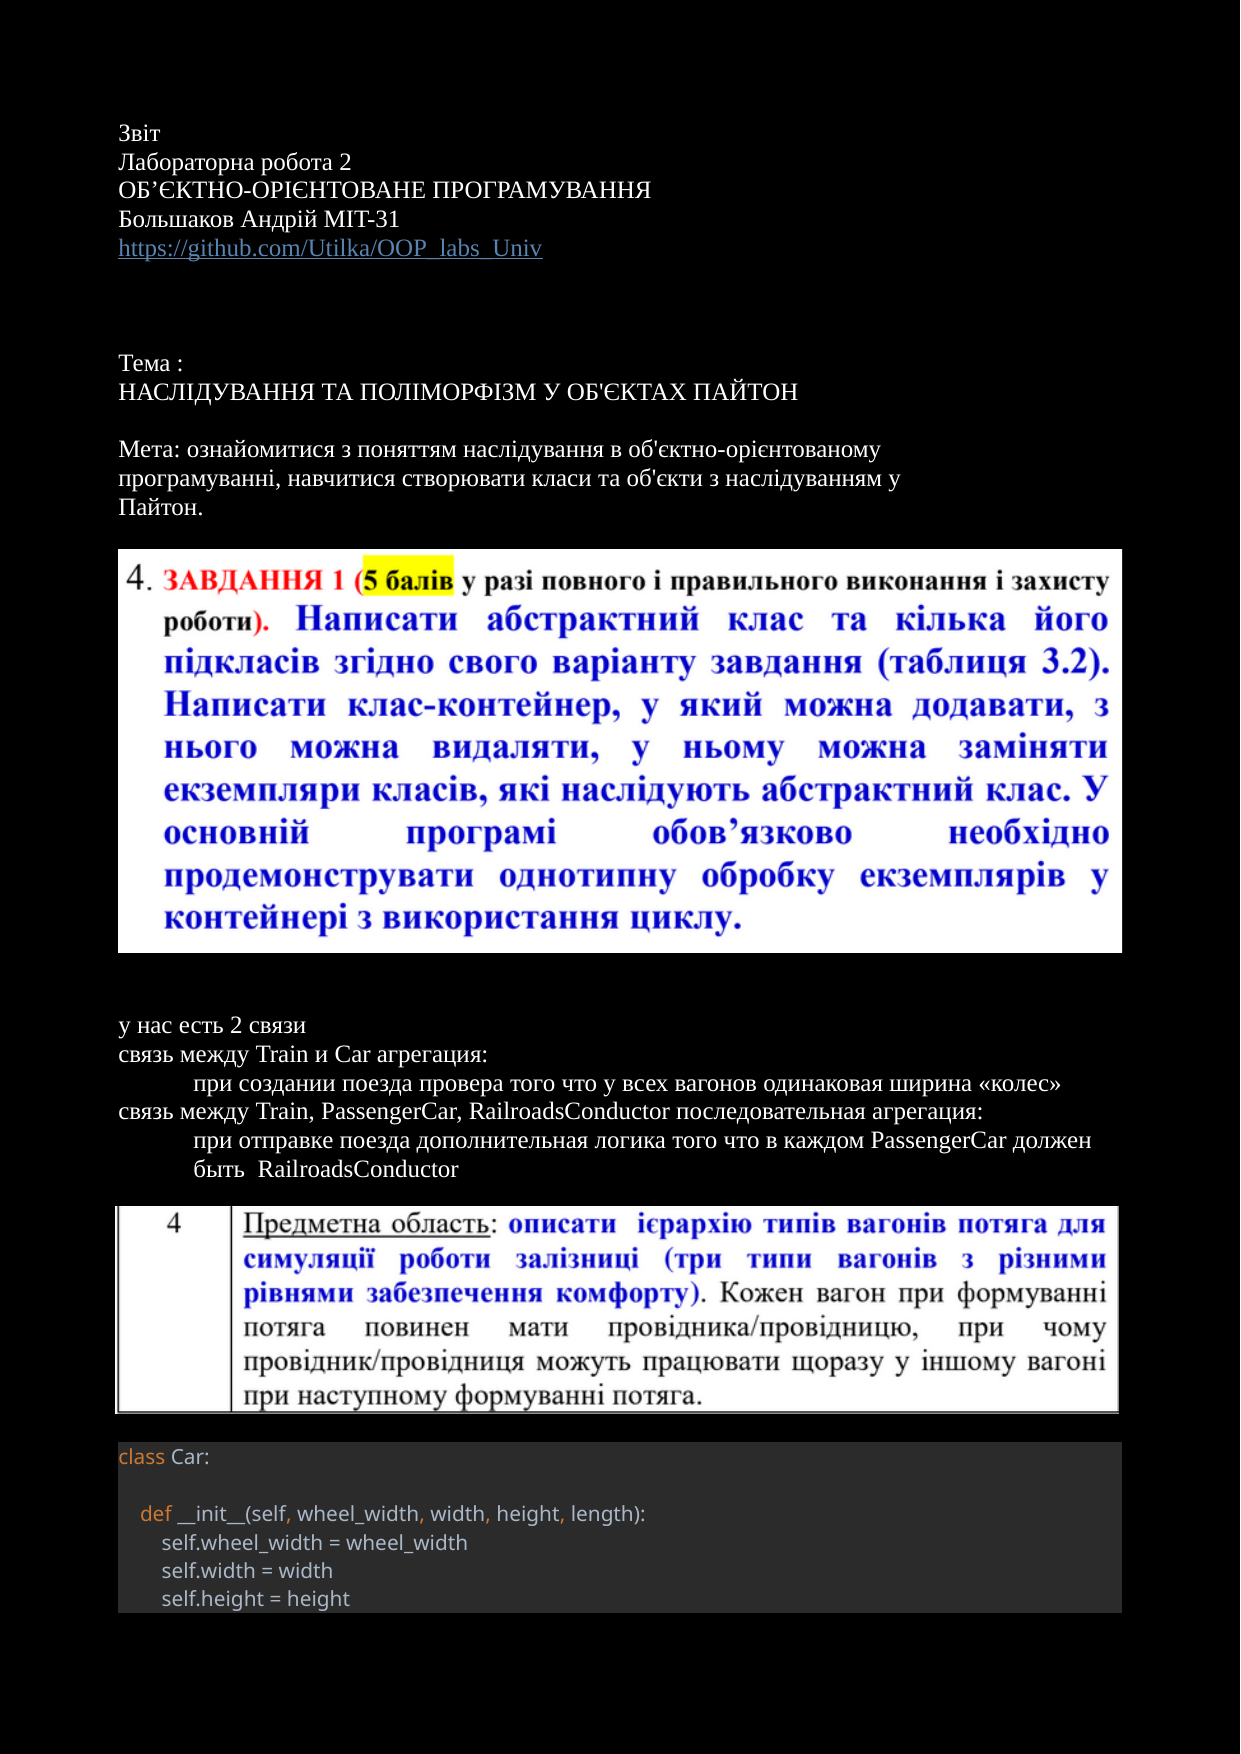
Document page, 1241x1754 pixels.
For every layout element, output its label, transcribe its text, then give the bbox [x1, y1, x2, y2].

text у нас есть 2 связи [118, 1010, 1122, 1039]
text связь между Train, PassengerCar, RailroadsConductor последовательная агрегация: при отправке поезда дополнительная логика того что в каждом PassengerCar должен быть RailroadsConductor [118, 1096, 1122, 1183]
text ОБ’ЄКТНО-ОРІЄНТОВАНЕ ПРОГРАМУВАННЯ [118, 176, 1122, 204]
text НАСЛІДУВАННЯ ТА ПОЛІМОРФІЗМ У ОБ'ЄКТАХ ПАЙТОН [118, 377, 1122, 406]
text Большаков Андрій MIT-31 [118, 204, 1122, 233]
text Мета: ознайомитися з поняттям наслідування в об'єктно-орієнтованому [118, 434, 1122, 463]
text Пайтон. [118, 492, 1122, 521]
text програмуванні, навчитися створювати класи та об'єкти з наслідуванням у [118, 463, 1122, 492]
text Лабораторна робота 2 [118, 147, 1122, 176]
picture [118, 549, 1123, 953]
text class Car: def __init__(self, wheel_width, width, height, length): self.wheel_width = wheel_width self.width = width self.height = height [118, 1442, 1122, 1613]
text связь между Train и Сar агрегация: при создании поезда провера того что у всех вагонов одинаковая ширина «колес» [118, 1039, 1122, 1096]
picture [115, 1206, 1119, 1414]
text https://github.com/Utilka/OOP_labs_Univ [118, 233, 1122, 262]
text Тема : [118, 348, 1122, 377]
text Звіт [118, 118, 1122, 147]
